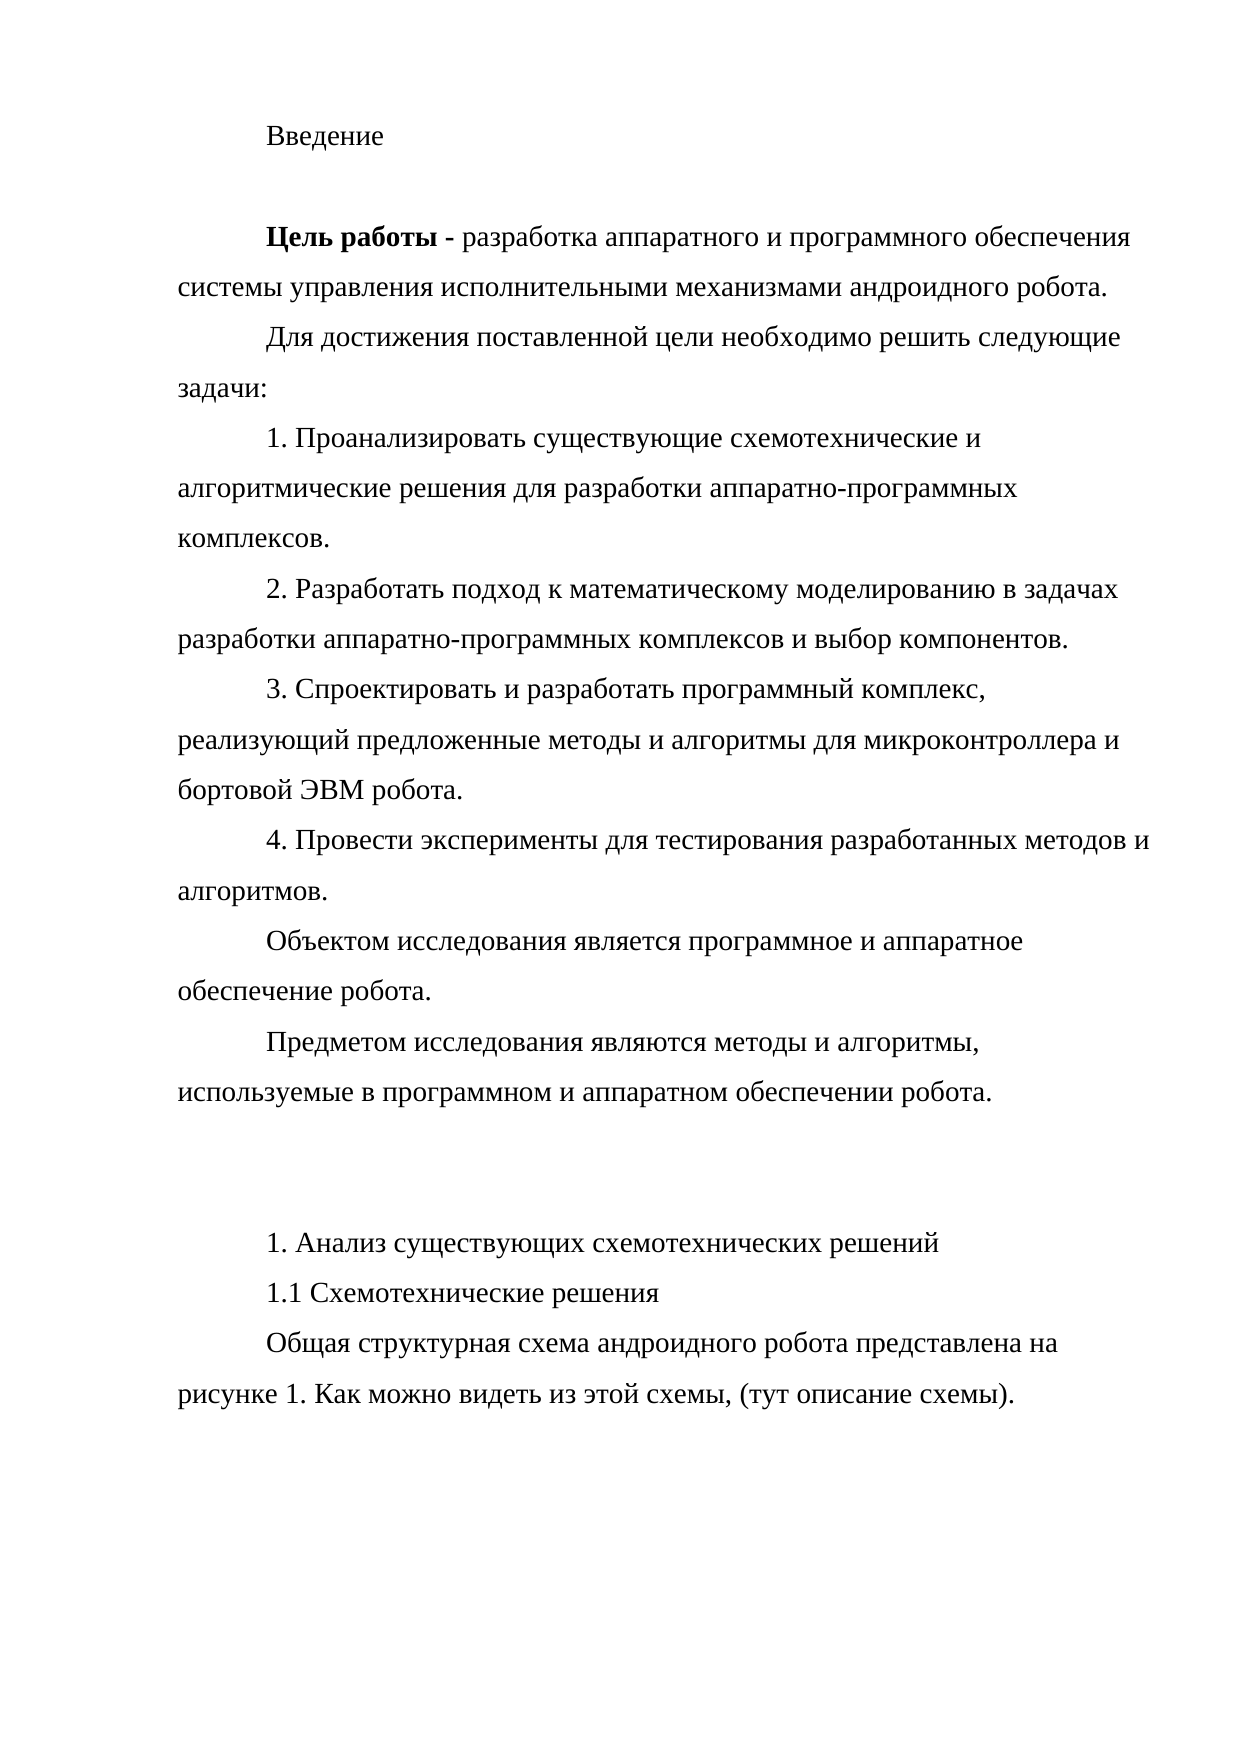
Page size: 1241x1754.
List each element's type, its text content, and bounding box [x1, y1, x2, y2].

text 1. Проанализировать существующие схемотехнические и алгоритмические решения для разработки аппаратно-программных комплексов. [177, 420, 1152, 554]
text 1.1 Схемотехнические решения [177, 1275, 1152, 1309]
text Введение [177, 118, 1152, 152]
text Предметом исследования являются методы и алгоритмы, используемые в программном и аппаратном обеспечении робота. [177, 1024, 1152, 1108]
text 4. Провести эксперименты для тестирования разработанных методов и алгоритмов. [177, 822, 1152, 906]
text Общая структурная схема андроидного робота представлена на рисунке 1. Как можно видеть из этой схемы, (тут описание схемы). [177, 1326, 1152, 1409]
text Цель работы - ﻿разработка аппаратного и программного обеспечения системы управления исполнительными механизмами андроидного робота. [177, 219, 1152, 303]
text Для достижения поставленной цели необходимо решить следующие задачи: [177, 319, 1152, 403]
text 3. Спроектировать и разработать программный комплекс, реализующий предложенные методы и алгоритмы для микроконтроллера и бортовой ЭВМ робота. [177, 672, 1152, 806]
text Объектом исследования является программное и аппаратное обеспечение робота. [177, 923, 1152, 1007]
text 2. Разработать подход к математическому моделированию в задачах разработки аппаратно-программных комплексов и выбор компонентов. [177, 571, 1152, 655]
text 1. Анализ существующих схемотехнических решений [177, 1225, 1152, 1258]
